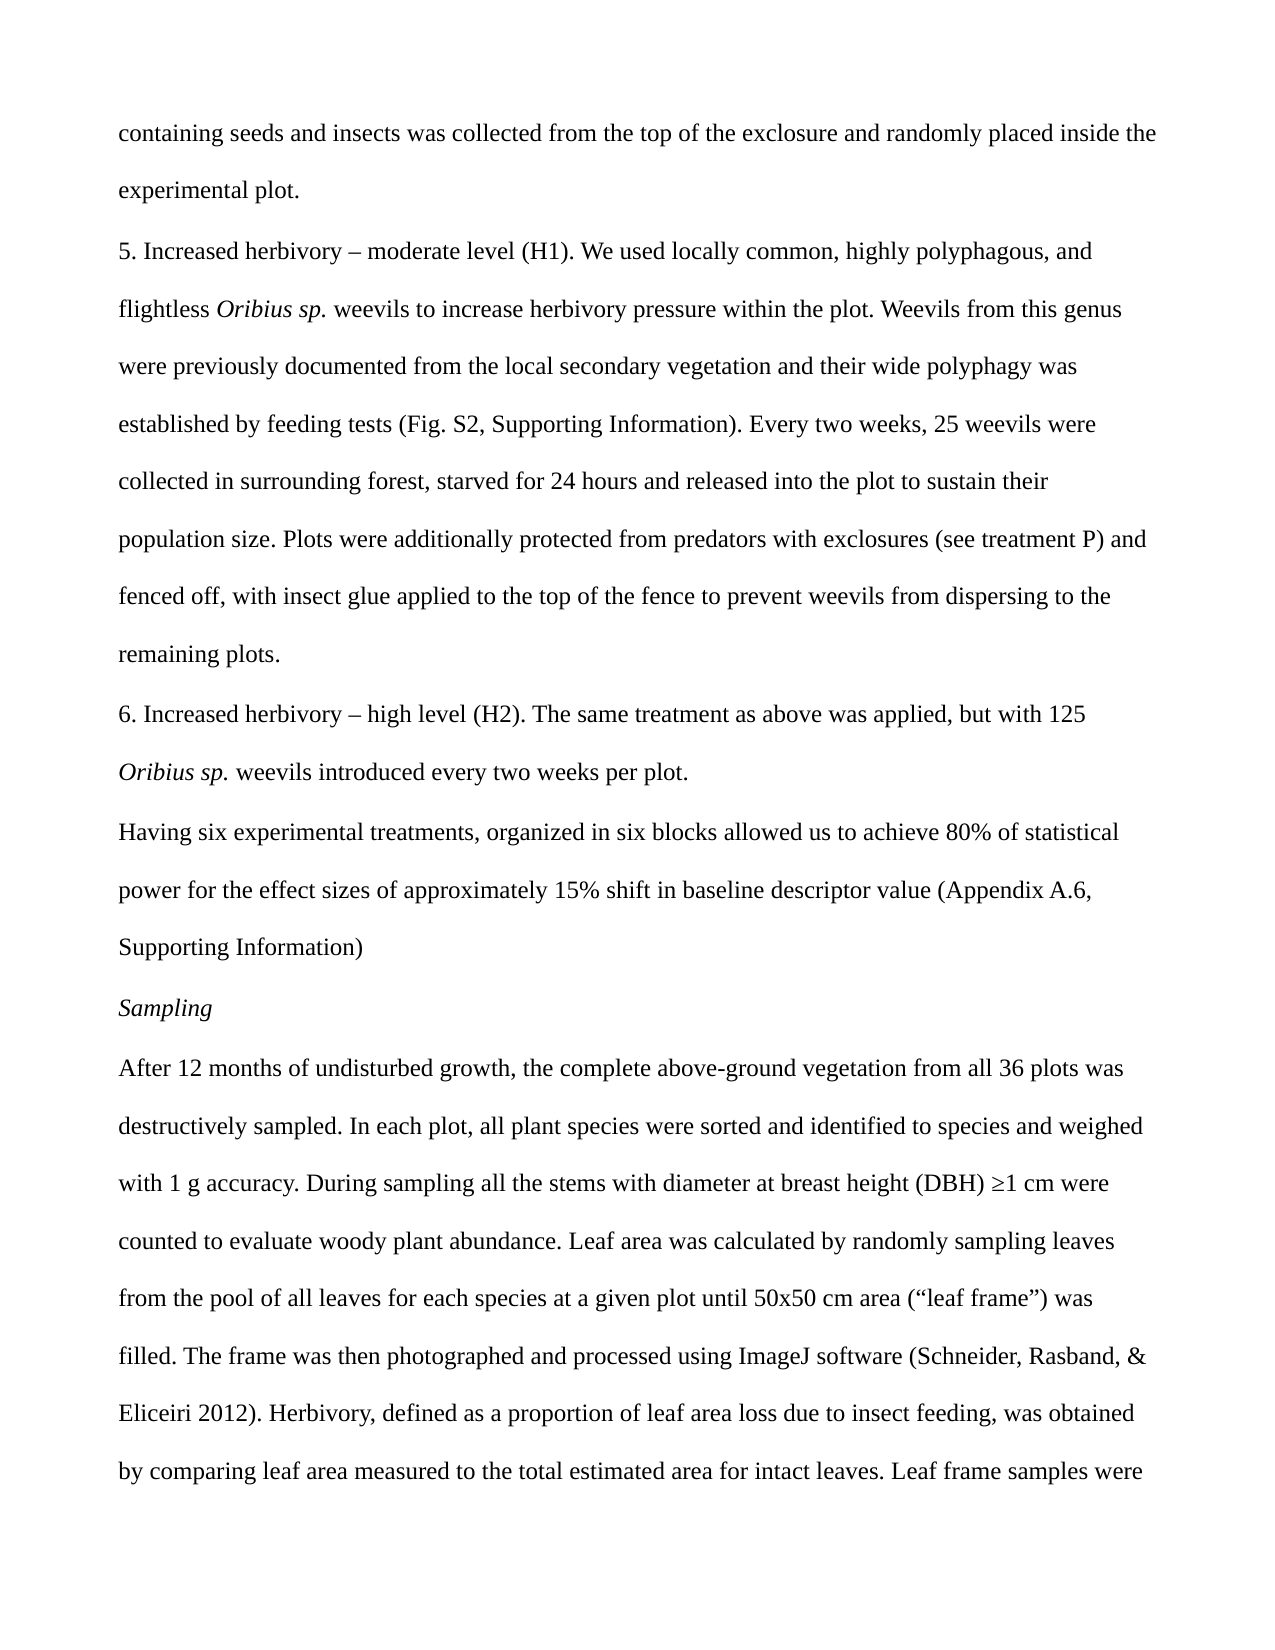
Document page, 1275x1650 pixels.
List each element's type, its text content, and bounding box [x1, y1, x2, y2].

text Sampling [118, 993, 1157, 1021]
text 5. Increased herbivory – moderate level (H1). We used locally common, highly polyphagous, and flightless Oribius sp. weevils to increase herbivory pressure within the plot. Weevils from this genus were previously documented from the local secondary vegetation and their wide polyphagy was established by feeding tests (Fig. S2, Supporting Information). Every two weeks, 25 weevils were collected in surrounding forest, starved for 24 hours and released into the plot to sustain their population size. Plots were additionally protected from predators with exclosures (see treatment P) and fenced off, with insect glue applied to the top of the fence to prevent weevils from dispersing to the remaining plots. [118, 236, 1157, 667]
text After 12 months of undisturbed growth, the complete above-ground vegetation from all 36 plots was destructively sampled. In each plot, all plant species were sorted and identified to species and weighed with 1 g accuracy. During sampling all the stems with diameter at breast height (DBH) ≥1 cm were counted to evaluate woody plant abundance. Leaf area was calculated by randomly sampling leaves from the pool of all leaves for each species at a given plot until 50x50 cm area (“leaf frame”) was filled. The frame was then photographed and processed using ImageJ software (Schneider, Rasband, & Eliceiri 2012). Herbivory, defined as a proportion of leaf area loss due to insect feeding, was obtained by comparing leaf area measured to the total estimated area for intact leaves. Leaf frame samples were [118, 1053, 1157, 1484]
text 6. Increased herbivory – high level (H2). The same treatment as above was applied, but with 125 Oribius sp. weevils introduced every two weeks per plot. [118, 699, 1157, 785]
text containing seeds and insects was collected from the top of the exclosure and randomly placed inside the experimental plot. [118, 118, 1157, 204]
text Having six experimental treatments, organized in six blocks allowed us to achieve 80% of statistical power for the effect sizes of approximately 15% shift in baseline descriptor value (Appendix A.6, Supporting Information) [118, 817, 1157, 961]
